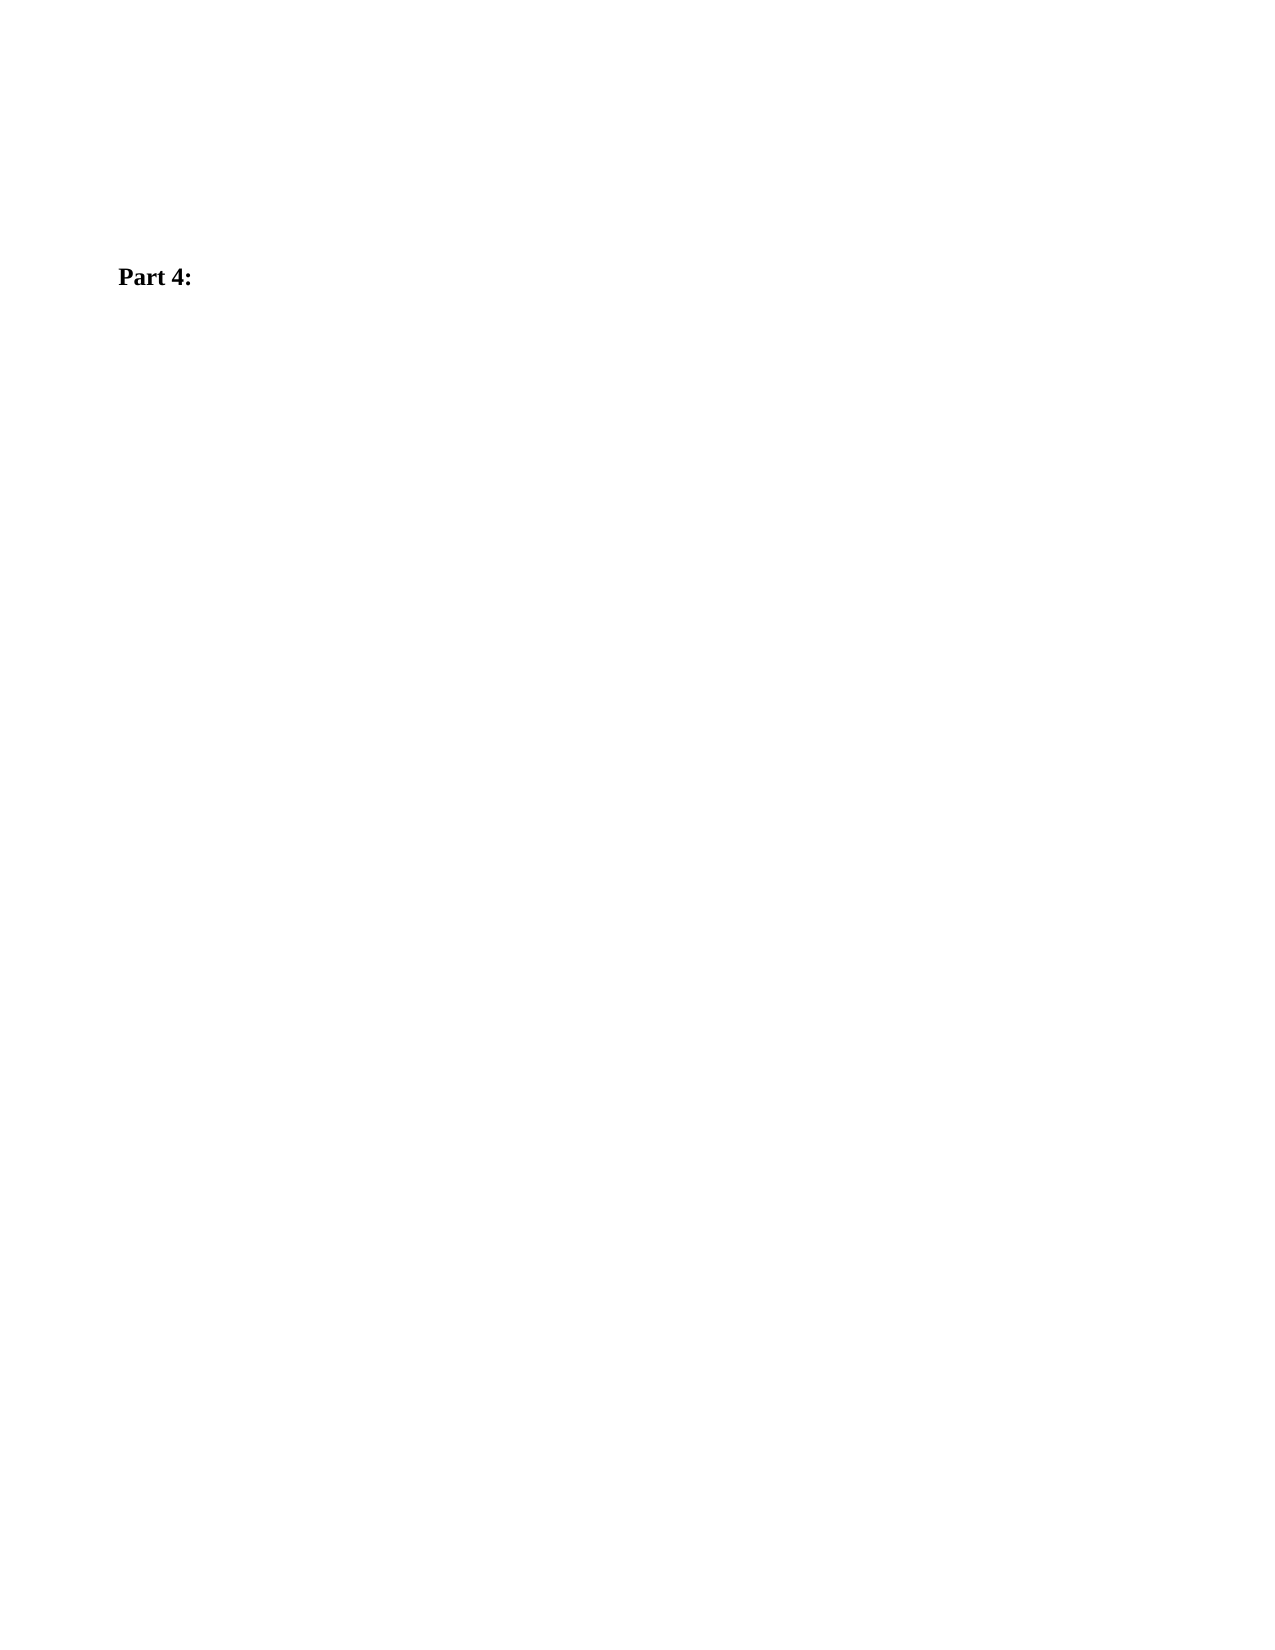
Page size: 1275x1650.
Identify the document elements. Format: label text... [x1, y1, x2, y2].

text Part 4: [118, 262, 1157, 291]
